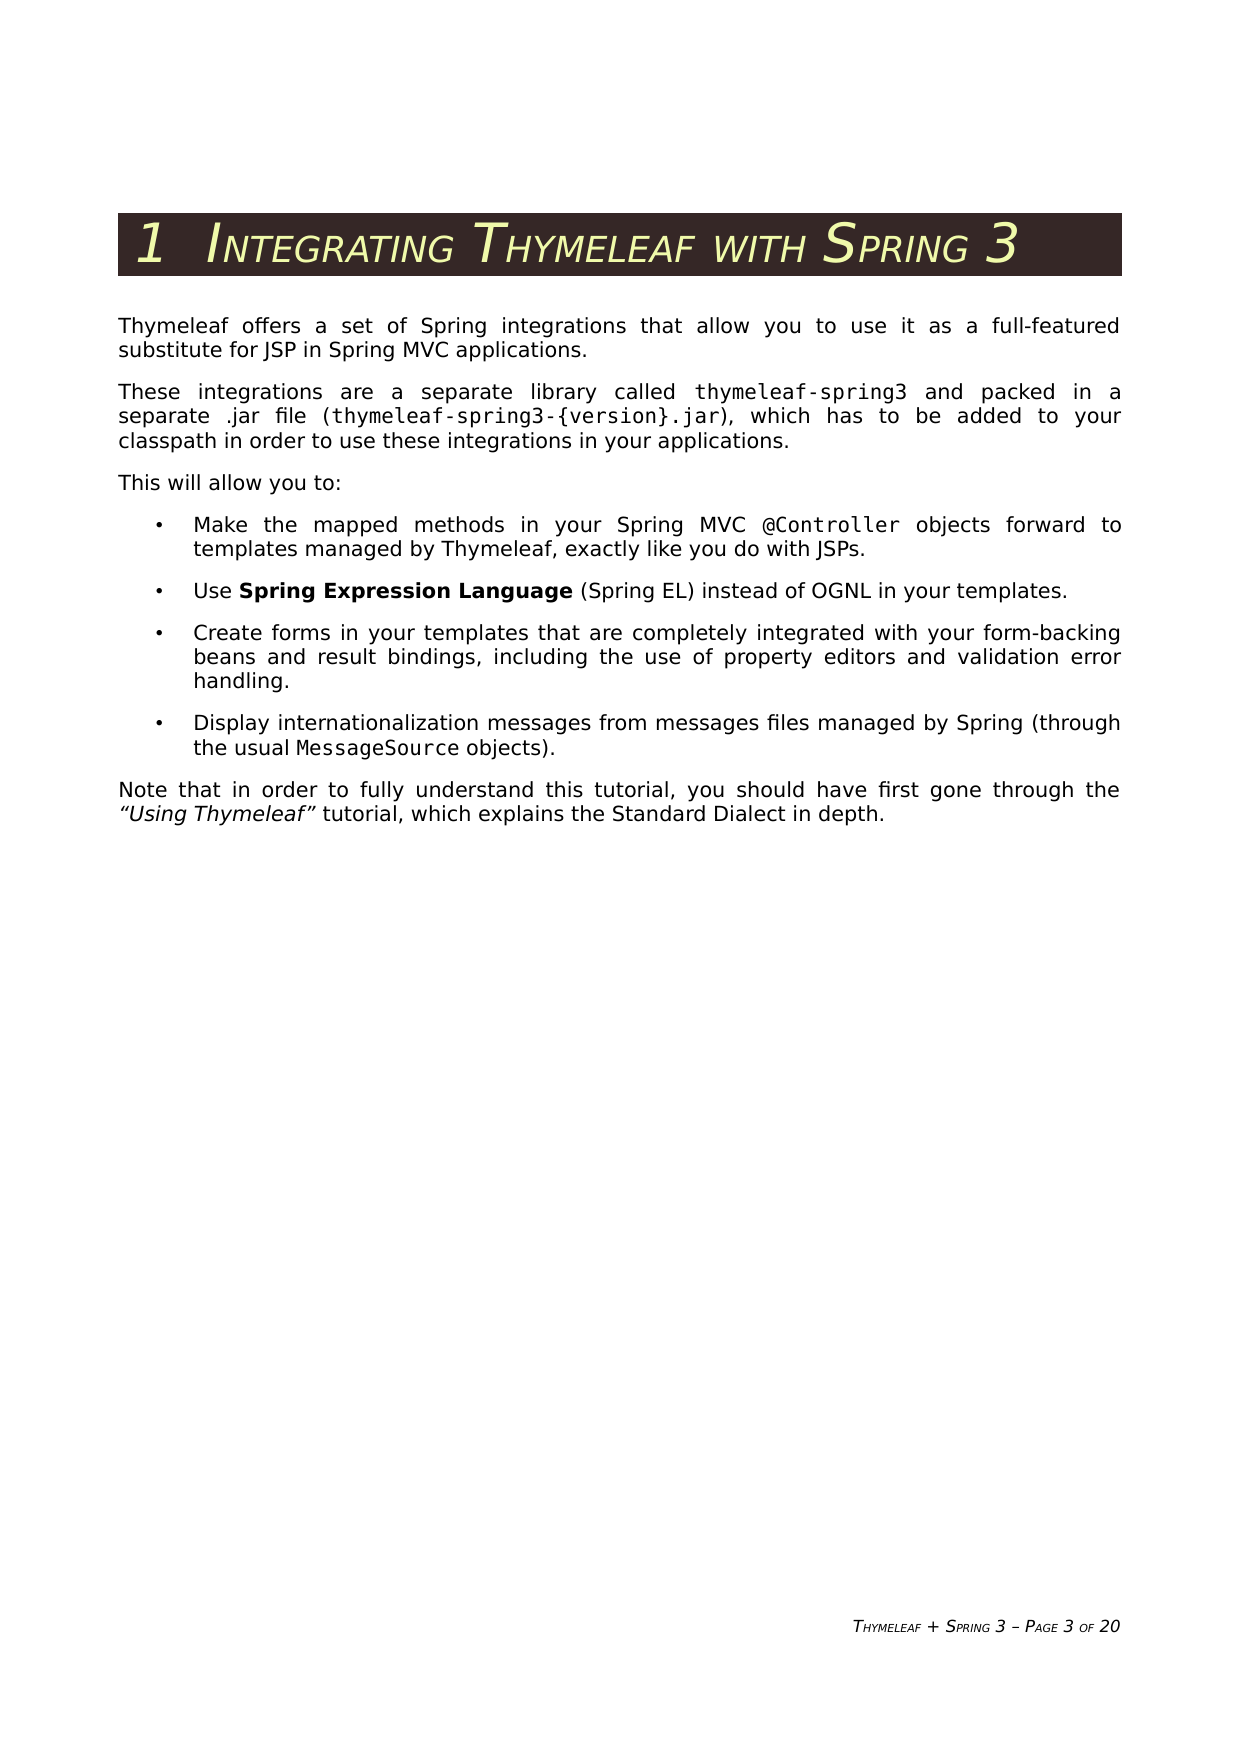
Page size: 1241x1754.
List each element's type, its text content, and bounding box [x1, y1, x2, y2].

text These integrations are a separate library called thymeleaf-spring3 and packed in a separate .jar file (thymeleaf-spring3-{version}.jar), which has to be added to your classpath in order to use these integrations in your applications. [118, 380, 1122, 453]
list Create forms in your templates that are completely integrated with your form-backing beans and result bindings, including the use of property editors and validation error handling. [156, 621, 1122, 694]
text Thymeleaf offers a set of Spring integrations that allow you to use it as a full-featured substitute for JSP in Spring MVC applications. [118, 314, 1122, 362]
list Make the mapped methods in your Spring MVC @Controller objects forward to templates managed by Thymeleaf, exactly like you do with JSPs. [156, 513, 1122, 561]
text This will allow you to: [118, 471, 1122, 495]
list Display internationalization messages from messages files managed by Spring (through the usual MessageSource objects). [156, 711, 1122, 760]
list Use Spring Expression Language (Spring EL) instead of OGNL in your templates. [156, 579, 1122, 603]
subtitle Integrating Thymeleaf with Spring 3 [118, 213, 1122, 276]
text Note that in order to fully understand this tutorial, you should have first gone through the “Using Thymeleaf” tutorial, which explains the Standard Dialect in depth. [118, 778, 1122, 826]
